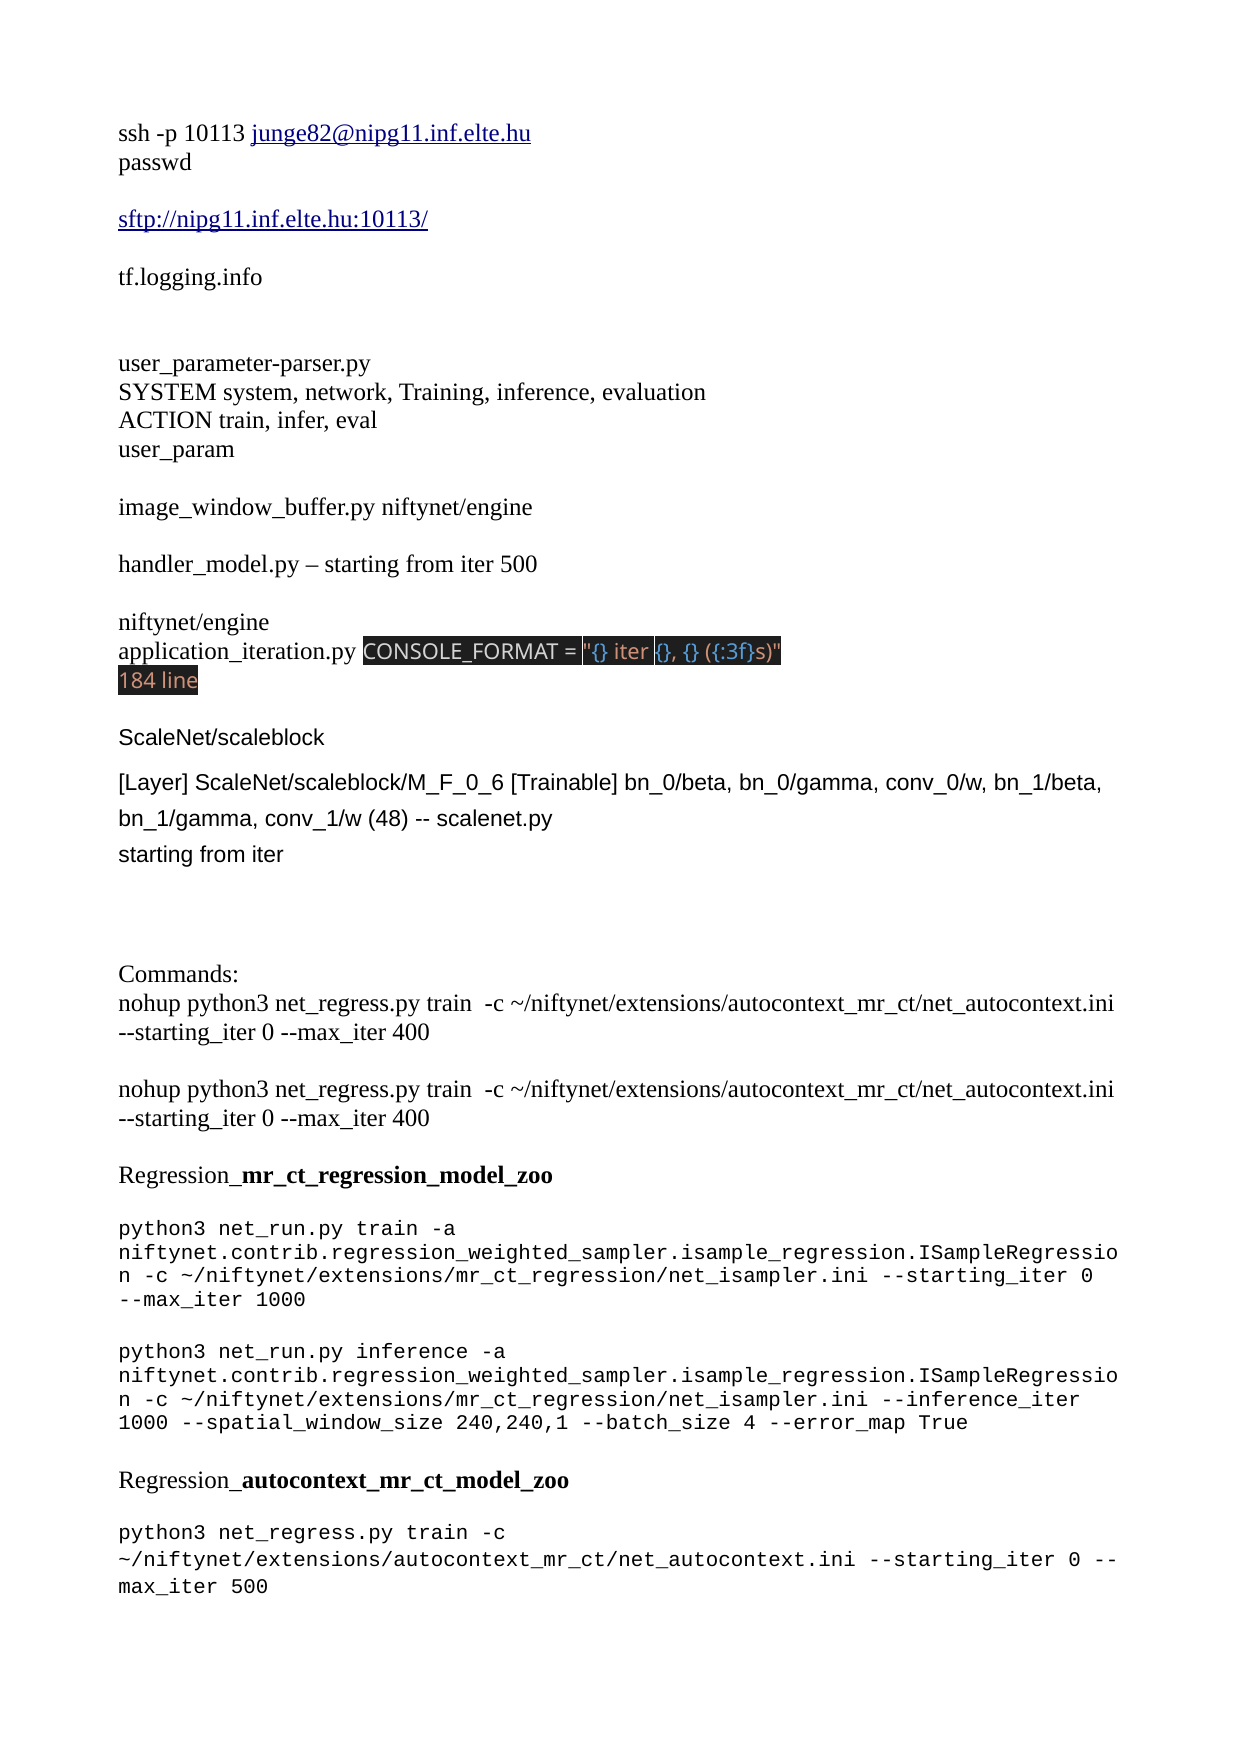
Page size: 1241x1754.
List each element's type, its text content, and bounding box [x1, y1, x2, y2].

text image_window_buffer.py niftynet/engine [118, 492, 1122, 521]
text [Layer] ScaleNet/scaleblock/M_F_0_6 [Trainable] bn_0/beta, bn_0/gamma, conv_0/w, bn_1/beta, bn_1/gamma, conv_1/w (48) -- scalenet.py [118, 769, 1122, 831]
text Regression_autocontext_mr_ct_model_zoo [118, 1465, 1122, 1493]
text Commands: [118, 959, 1122, 988]
text user_parameter-parser.py [118, 348, 1122, 377]
text ssh -p 10113 junge82@nipg11.inf.elte.hu [118, 118, 1122, 147]
text Regression_mr_ct_regression_model_zoo [118, 1161, 1122, 1189]
text python3 net_run.py inference -a niftynet.contrib.regression_weighted_sampler.isample_regression.ISampleRegression -c ~/niftynet/extensions/mr_ct_regression/net_isampler.ini --inference_iter 1000 --spatial_window_size 240,240,1 --batch_size 4 --error_map True [118, 1341, 1122, 1436]
text user_param [118, 434, 1122, 463]
text starting from iter [118, 841, 1122, 868]
text passwd [118, 147, 1122, 176]
text python3 net_run.py train -a niftynet.contrib.regression_weighted_sampler.isample_regression.ISampleRegression -c ~/niftynet/extensions/mr_ct_regression/net_isampler.ini --starting_iter 0 --max_iter 1000 [118, 1218, 1122, 1313]
text nohup python3 net_regress.py train -c ~/niftynet/extensions/autocontext_mr_ct/net_autocontext.ini --starting_iter 0 --max_iter 400 [118, 988, 1122, 1046]
text niftynet/engine [118, 607, 1122, 636]
text 184 line [118, 665, 1122, 695]
text python3 net_regress.py train -c ~/niftynet/extensions/autocontext_mr_ct/net_autocontext.ini --starting_iter 0 --max_iter 500 [118, 1522, 1122, 1600]
text ScaleNet/scaleblock [118, 724, 1122, 750]
text SYSTEM system, network, Training, inference, evaluation [118, 377, 1122, 406]
text ACTION train, infer, eval [118, 406, 1122, 434]
text nohup python3 net_regress.py train -c ~/niftynet/extensions/autocontext_mr_ct/net_autocontext.ini --starting_iter 0 --max_iter 400 [118, 1074, 1122, 1132]
text sftp://nipg11.inf.elte.hu:10113/ [118, 204, 1122, 233]
text tf.logging.info [118, 262, 1122, 291]
text application_iteration.py CONSOLE_FORMAT = "{} iter {}, {} ({:3f}s)" [118, 636, 1122, 665]
text handler_model.py – starting from iter 500 [118, 549, 1122, 578]
